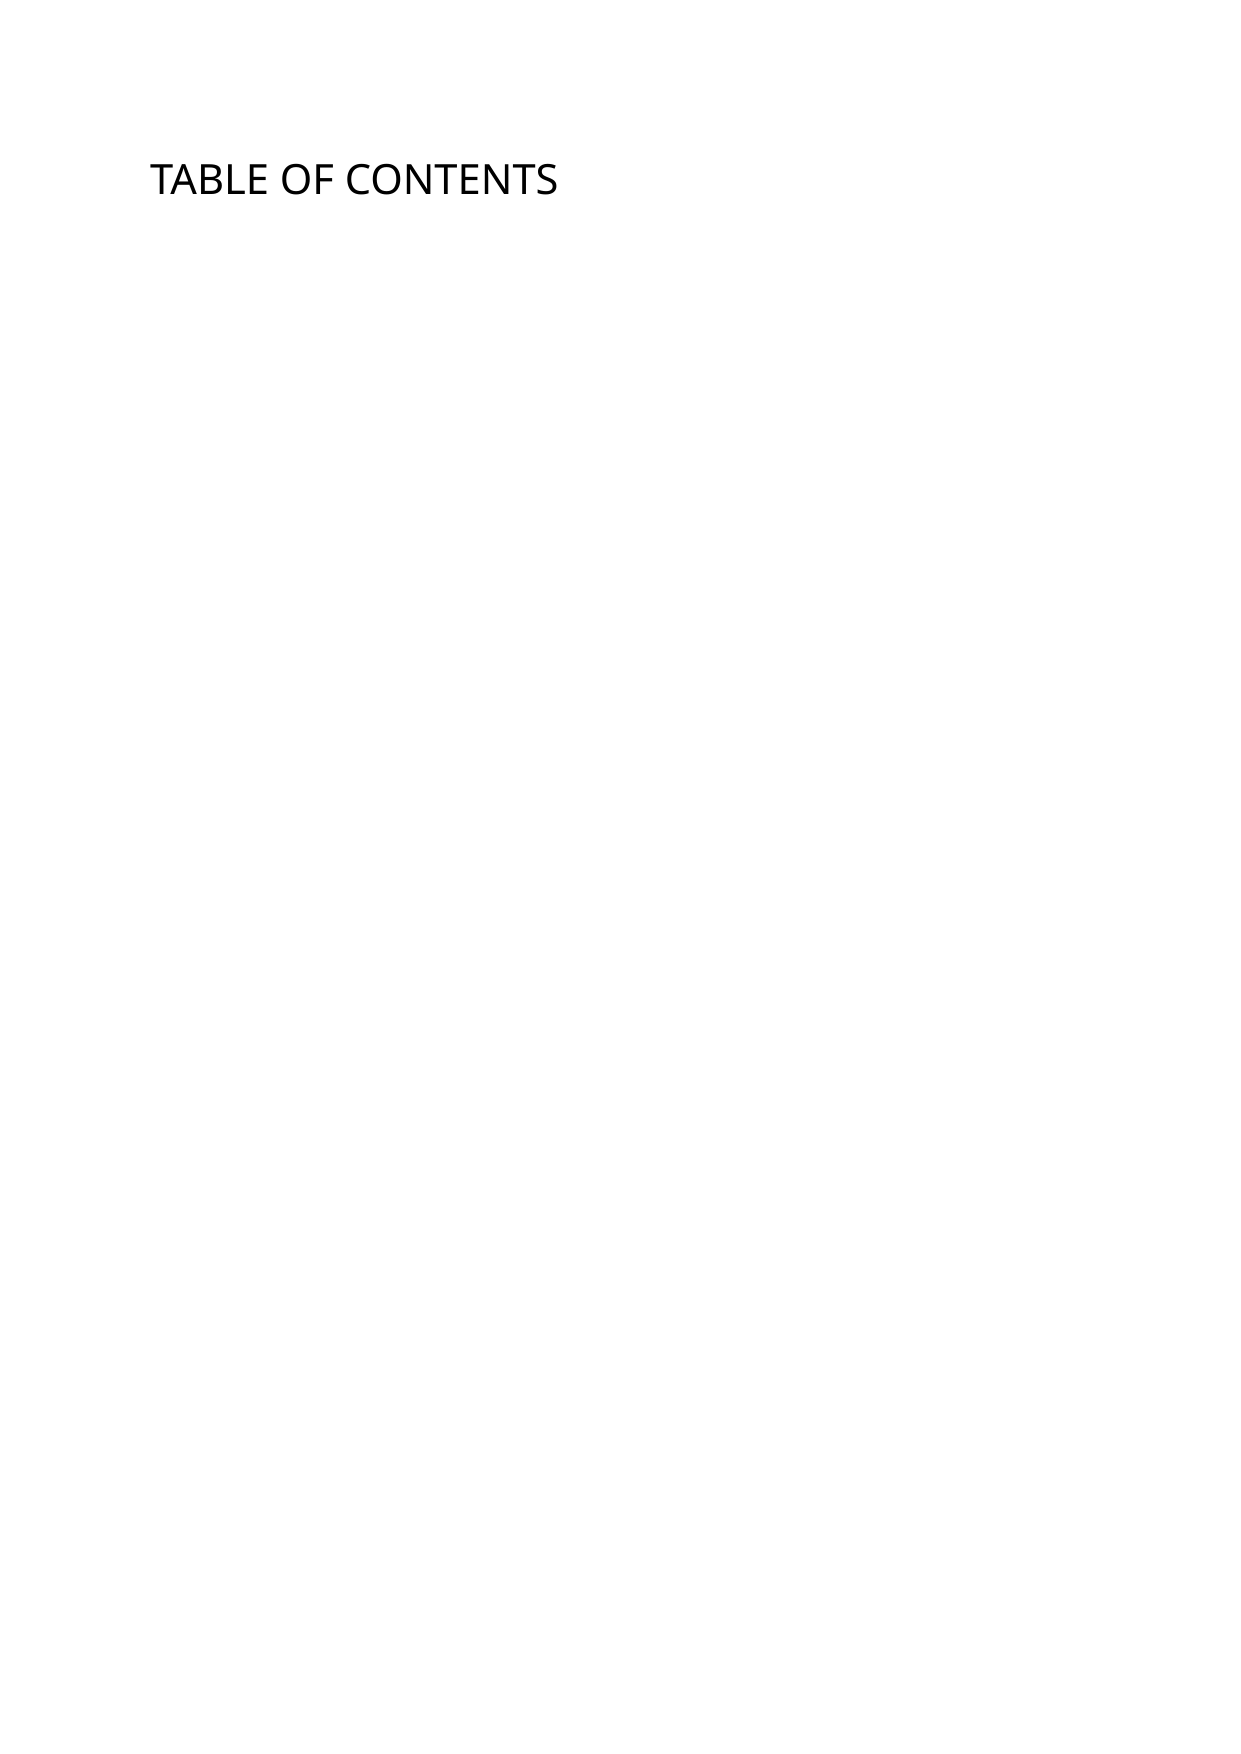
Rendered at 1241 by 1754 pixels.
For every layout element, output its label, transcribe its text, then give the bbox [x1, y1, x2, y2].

text TABLE OF CONTENTS [150, 150, 1090, 207]
